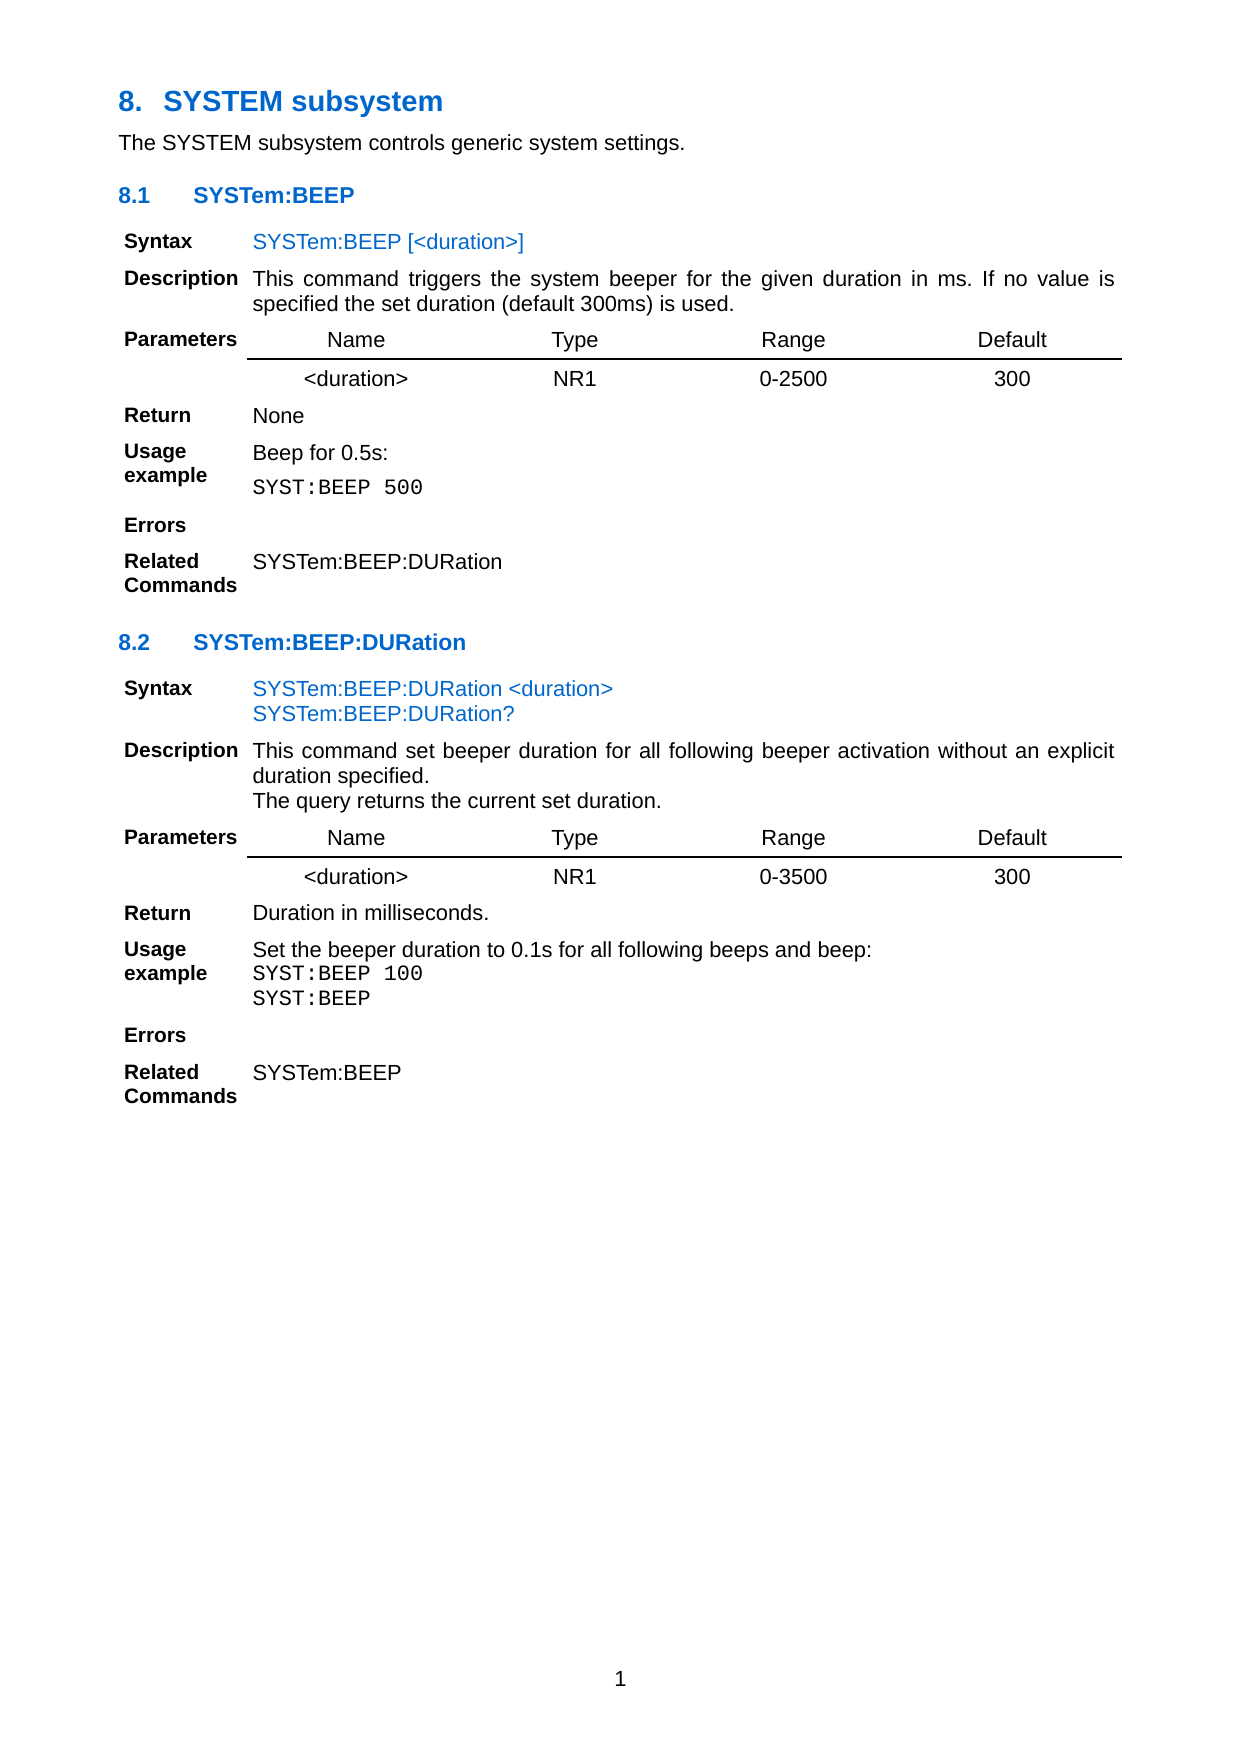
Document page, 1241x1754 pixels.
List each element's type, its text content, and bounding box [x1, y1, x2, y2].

table_cell Errors [118, 1018, 247, 1054]
table_cell Set the beeper duration to 0.1s for all following beeps and beep: SYST:BEEP 100 SYST:BEEP [247, 931, 1122, 1017]
table_cell Beep for 0.5s: SYST:BEEP 500 [247, 434, 1122, 507]
table_cell Related Commands [118, 1054, 247, 1113]
table_cell This command triggers the system beeper for the given duration in ms. If no value is specified the set duration (default 300ms) is used. [247, 260, 1122, 322]
subtitle SYSTem:BEEP:DURation [118, 629, 1122, 655]
table_cell Parameters [118, 322, 247, 397]
table_cell Name [247, 819, 465, 856]
table_cell Default [903, 819, 1122, 856]
table_cell Usage example [118, 434, 247, 507]
table_cell Return [118, 895, 247, 931]
table_cell Errors [118, 507, 247, 543]
table_cell 0-2500 [684, 360, 903, 397]
table_header SYSTem:BEEP [<duration>] [247, 223, 1122, 260]
table_cell Default [903, 322, 1122, 358]
table_cell 0-3500 [684, 858, 903, 894]
table_header Syntax [118, 223, 247, 260]
table_cell <duration> [247, 858, 465, 894]
table_cell This command set beeper duration for all following beeper activation without an explicit duration specified. The query returns the current set duration. [247, 732, 1122, 819]
table_cell Name [247, 322, 465, 358]
table_cell Range [684, 819, 903, 856]
table_cell Type [465, 322, 684, 358]
table_header Syntax [118, 670, 247, 732]
table_cell <duration> [247, 360, 465, 397]
subtitle SYSTEM subsystem [118, 84, 1122, 118]
table_cell [247, 507, 1122, 543]
table_cell Duration in milliseconds. [247, 895, 1122, 931]
table_cell SYSTem:BEEP:DURation [247, 543, 1122, 602]
table_cell 300 [903, 858, 1122, 894]
table_cell Return [118, 397, 247, 434]
table_cell Description [118, 260, 247, 322]
subtitle SYSTem:BEEP [118, 182, 1122, 208]
table_cell Related Commands [118, 543, 247, 602]
text The SYSTEM subsystem controls generic system settings. [118, 130, 1122, 155]
table_cell Parameters [118, 819, 247, 894]
table_cell None [247, 397, 1122, 434]
table_cell NR1 [465, 858, 684, 894]
table_cell Description [118, 732, 247, 819]
table_cell NR1 [465, 360, 684, 397]
table_cell 300 [903, 360, 1122, 397]
table_cell Range [684, 322, 903, 358]
table_header SYSTem:BEEP:DURation <duration> SYSTem:BEEP:DURation? [247, 670, 1122, 732]
table_cell [247, 1018, 1122, 1054]
table_cell SYSTem:BEEP [247, 1054, 1122, 1113]
table_cell Type [465, 819, 684, 856]
table_cell Usage example [118, 931, 247, 1017]
